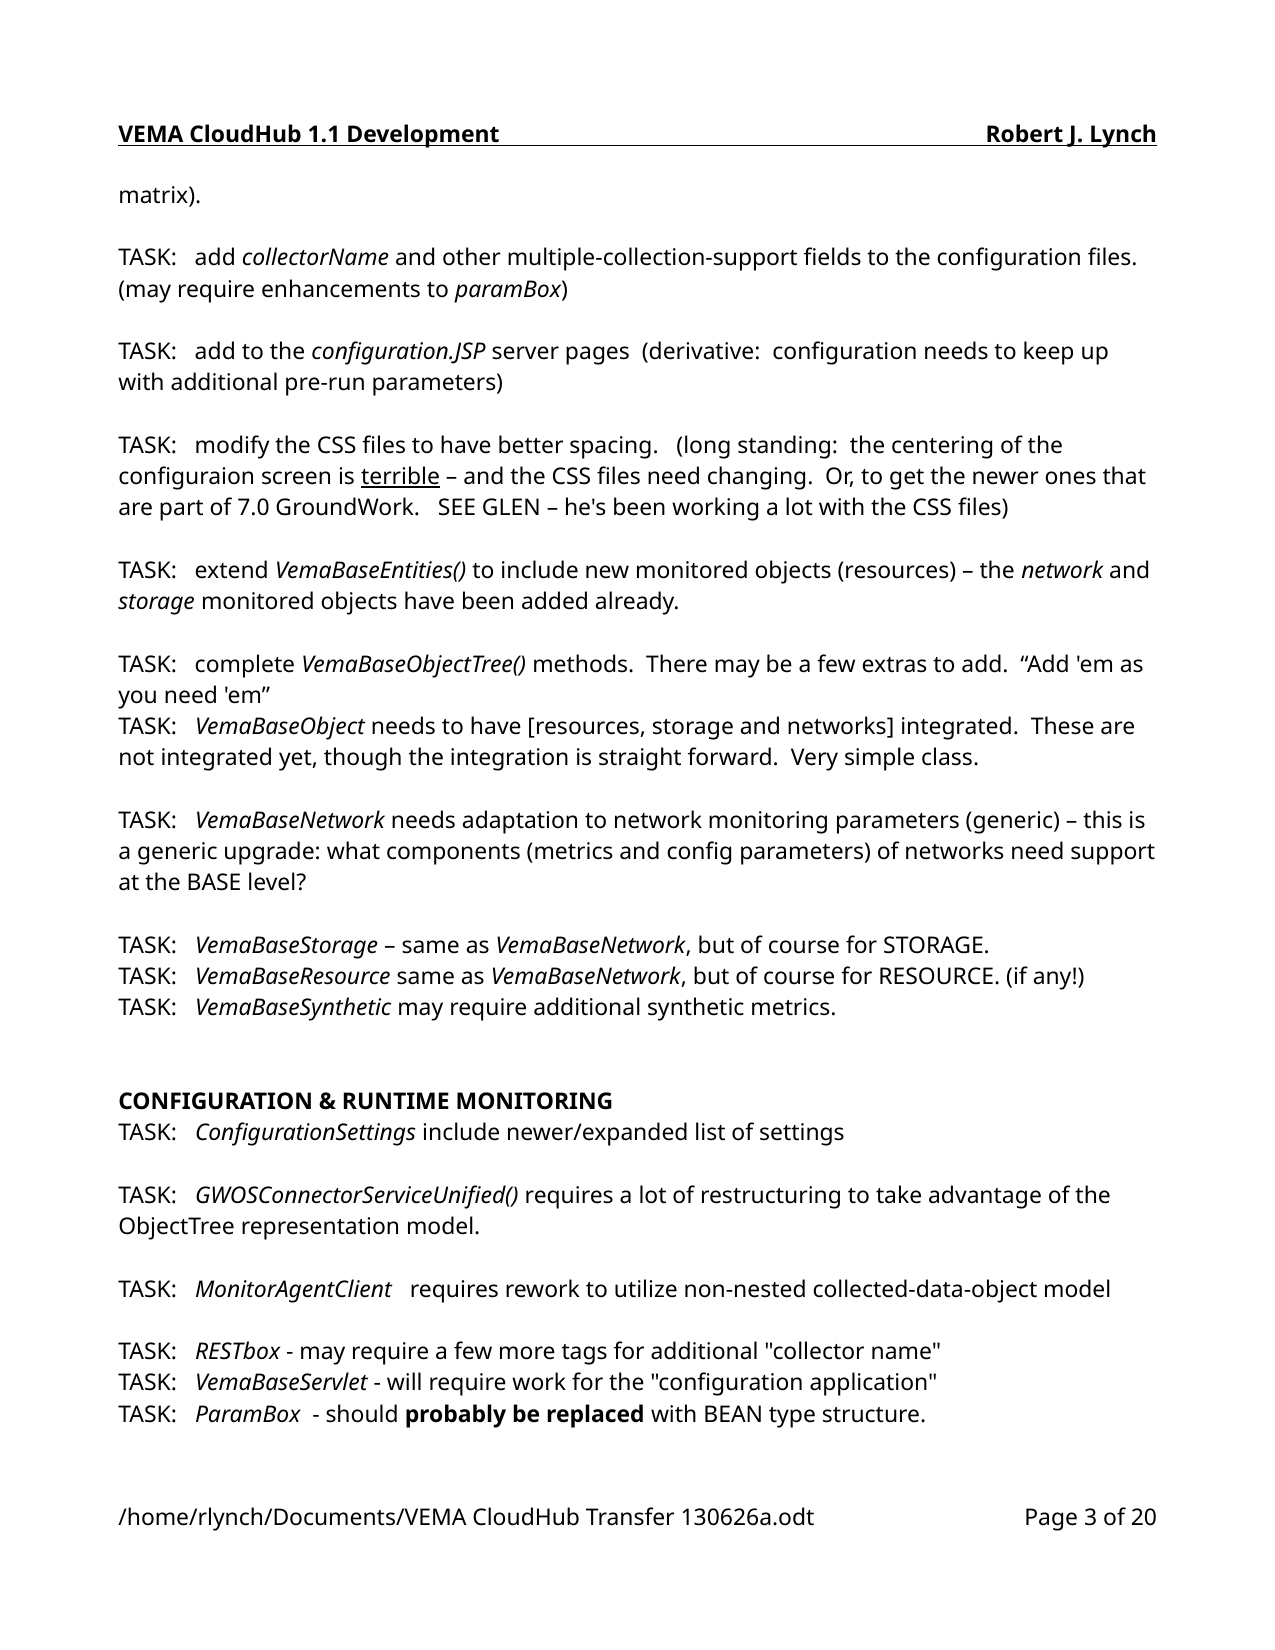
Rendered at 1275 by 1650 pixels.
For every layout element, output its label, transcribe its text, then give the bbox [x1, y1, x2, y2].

text TASK: VemaBaseNetwork needs adaptation to network monitoring parameters (generic) – this is a generic upgrade: what components (metrics and config parameters) of networks need support at the BASE level? [118, 804, 1157, 898]
text TASK: VemaBaseResource same as VemaBaseNetwork, but of course for RESOURCE. (if any!) [118, 960, 1157, 991]
text TASK: RESTbox - may require a few more tags for additional "collector name" [118, 1335, 1157, 1366]
text TASK: VemaBaseStorage – same as VemaBaseNetwork, but of course for STORAGE. [118, 929, 1157, 960]
text TASK: VemaBaseServlet - will require work for the "configuration application" [118, 1366, 1157, 1398]
text TASK: GWOSConnectorServiceUnified() requires a lot of restructuring to take advantage of the ObjectTree representation model. [118, 1179, 1157, 1241]
text TASK: add collectorName and other multiple-collection-support fields to the configuration files. (may require enhancements to paramBox) [118, 241, 1157, 304]
text TASK: modify the CSS files to have better spacing. (long standing: the centering of the configuraion screen is terrible – and the CSS files need changing. Or, to get the newer ones that are part of 7.0 GroundWork. SEE GLEN – he's been working a lot with the CSS files) [118, 429, 1157, 523]
text CONFIGURATION & RUNTIME MONITORING [118, 1085, 1157, 1116]
text TASK: MonitorAgentClient requires rework to utilize non-nested collected-data-object model [118, 1273, 1157, 1304]
text TASK: ConfigurationSettings include newer/expanded list of settings [118, 1116, 1157, 1148]
text TASK: extend VemaBaseEntities() to include new monitored objects (resources) – the network and storage monitored objects have been added already. [118, 554, 1157, 616]
text TASK: VemaBaseObject needs to have [resources, storage and networks] integrated. These are not integrated yet, though the integration is straight forward. Very simple class. [118, 710, 1157, 773]
text TASK: complete VemaBaseObjectTree() methods. There may be a few extras to add. “Add 'em as you need 'em” [118, 648, 1157, 710]
text TASK: add to the configuration.JSP server pages (derivative: configuration needs to keep up with additional pre-run parameters) [118, 335, 1157, 398]
text matrix). [118, 179, 1157, 210]
text TASK: ParamBox - should probably be replaced with BEAN type structure. [118, 1398, 1157, 1429]
text TASK: VemaBaseSynthetic may require additional synthetic metrics. [118, 991, 1157, 1023]
